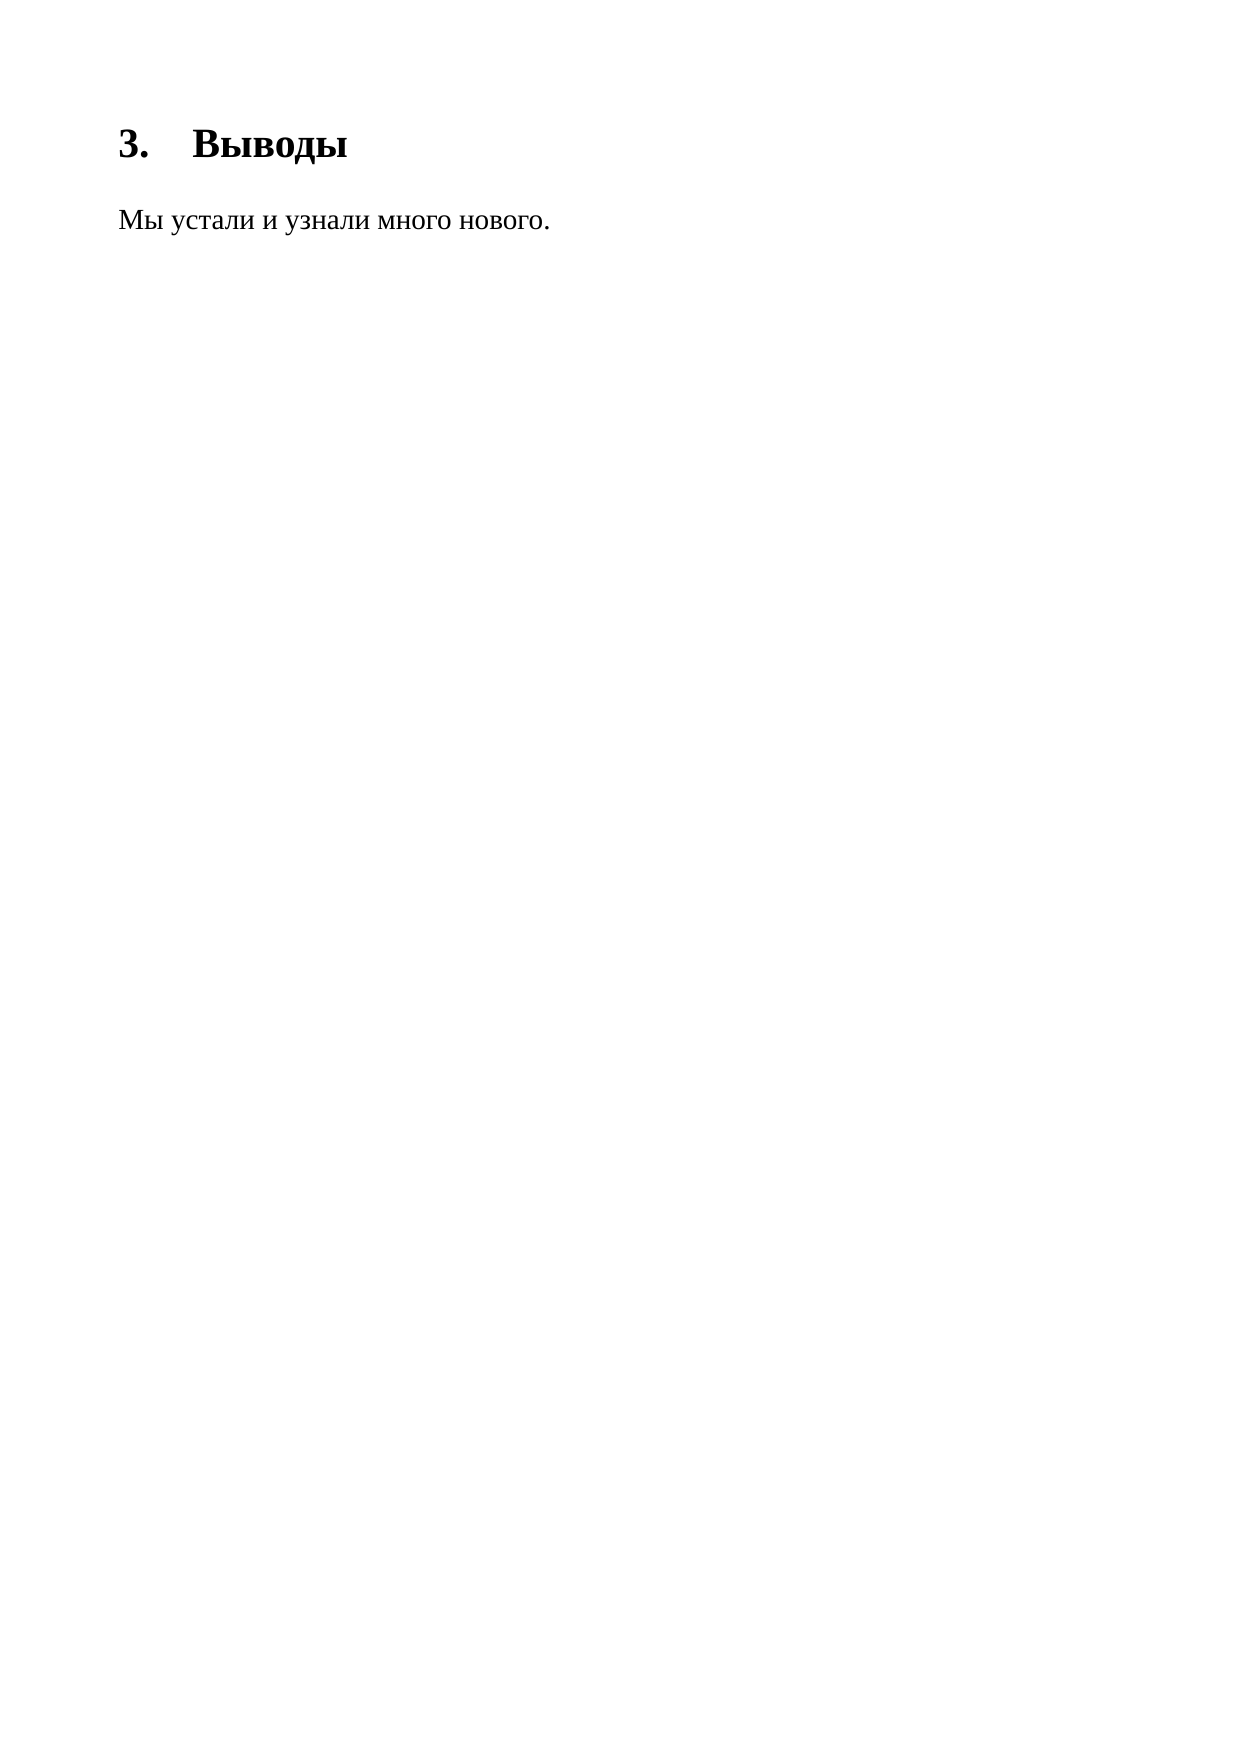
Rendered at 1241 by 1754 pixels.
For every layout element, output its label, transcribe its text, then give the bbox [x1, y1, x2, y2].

text Мы устали и узнали много нового. [118, 202, 1122, 236]
subtitle Выводы [118, 118, 1122, 166]
